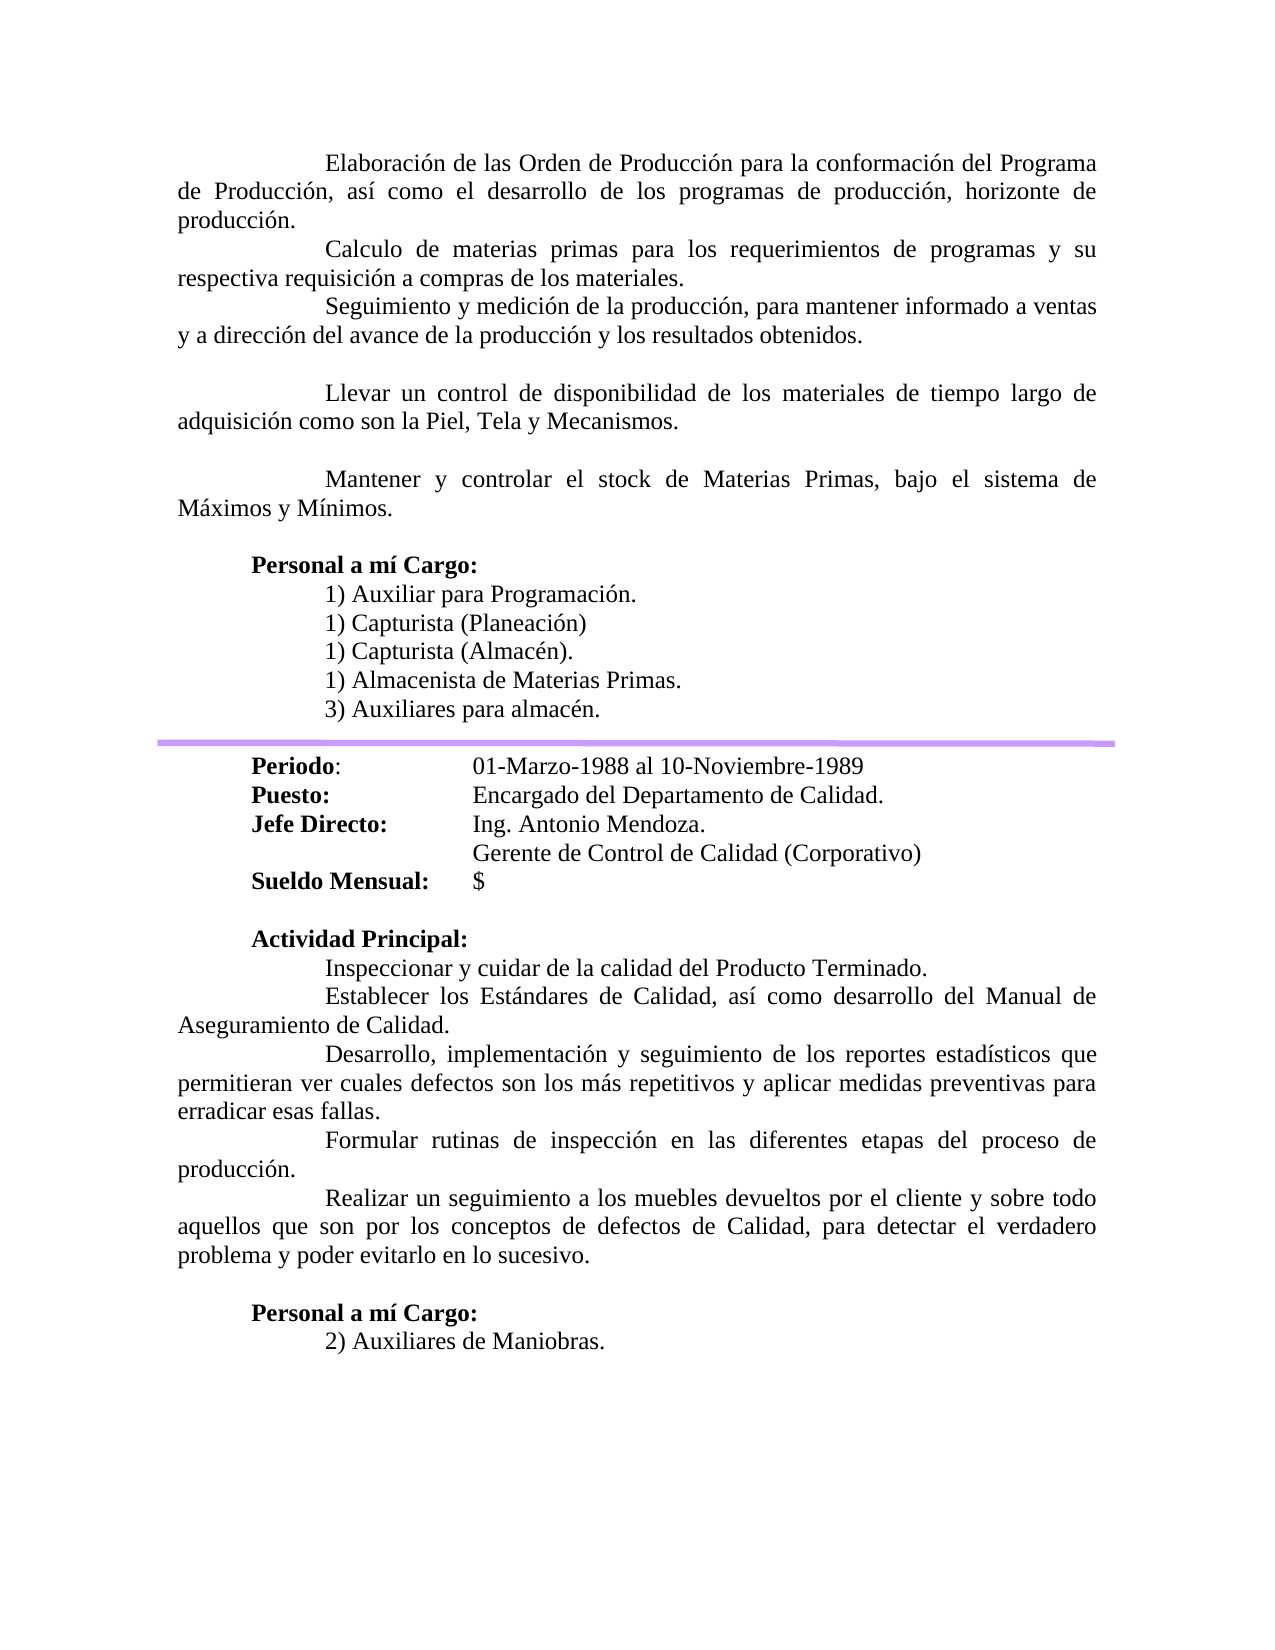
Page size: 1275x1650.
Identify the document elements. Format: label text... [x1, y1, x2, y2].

text Seguimiento y medición de la producción, para mantener informado a ventas y a dirección del avance de la producción y los resultados obtenidos. [177, 291, 1098, 349]
text 2) Auxiliares de Maniobras. [251, 1326, 1098, 1355]
text 1) Capturista (Almacén). [324, 636, 1098, 665]
text Llevar un control de disponibilidad de los materiales de tiempo largo de adquisición como son la Piel, Tela y Mecanismos. [177, 378, 1098, 435]
text Realizar un seguimiento a los muebles devueltos por el cliente y sobre todo aquellos que son por los conceptos de defectos de Calidad, para detectar el verdadero problema y poder evitarlo en lo sucesivo. [177, 1183, 1098, 1269]
text Jefe Directo: Ing. Antonio Mendoza. [177, 809, 1098, 838]
text Establecer los Estándares de Calidad, así como desarrollo del Manual de Aseguramiento de Calidad. [177, 981, 1098, 1039]
text Formular rutinas de inspección en las diferentes etapas del proceso de producción. [177, 1125, 1098, 1183]
text 1) Auxiliar para Programación. [324, 579, 1098, 608]
text 1) Almacenista de Materias Primas. [324, 665, 1098, 694]
text 3) Auxiliares para almacén. [324, 694, 1098, 723]
text Gerente de Control de Calidad (Corporativo) [177, 838, 1098, 866]
text Puesto: Encargado del Departamento de Calidad. [177, 780, 1098, 809]
text Personal a mí Cargo: [177, 1298, 1098, 1326]
text Sueldo Mensual: $ [177, 866, 1098, 895]
text Elaboración de las Orden de Producción para la conformación del Programa de Producción, así como el desarrollo de los programas de producción, horizonte de producción. [177, 148, 1098, 234]
text Personal a mí Cargo: [177, 550, 1098, 579]
text Periodo: 01-Marzo-1988 al 10-Noviembre-1989 [177, 751, 1098, 780]
text Inspeccionar y cuidar de la calidad del Producto Terminado. [177, 953, 1098, 981]
text Actividad Principal: [177, 924, 1098, 953]
text Calculo de materias primas para los requerimientos de programas y su respectiva requisición a compras de los materiales. [177, 234, 1098, 291]
text 1) Capturista (Planeación) [324, 608, 1098, 636]
text Mantener y controlar el stock de Materias Primas, bajo el sistema de Máximos y Mínimos. [177, 464, 1098, 521]
text Desarrollo, implementación y seguimiento de los reportes estadísticos que permitieran ver cuales defectos son los más repetitivos y aplicar medidas preventivas para erradicar esas fallas. [177, 1039, 1098, 1125]
